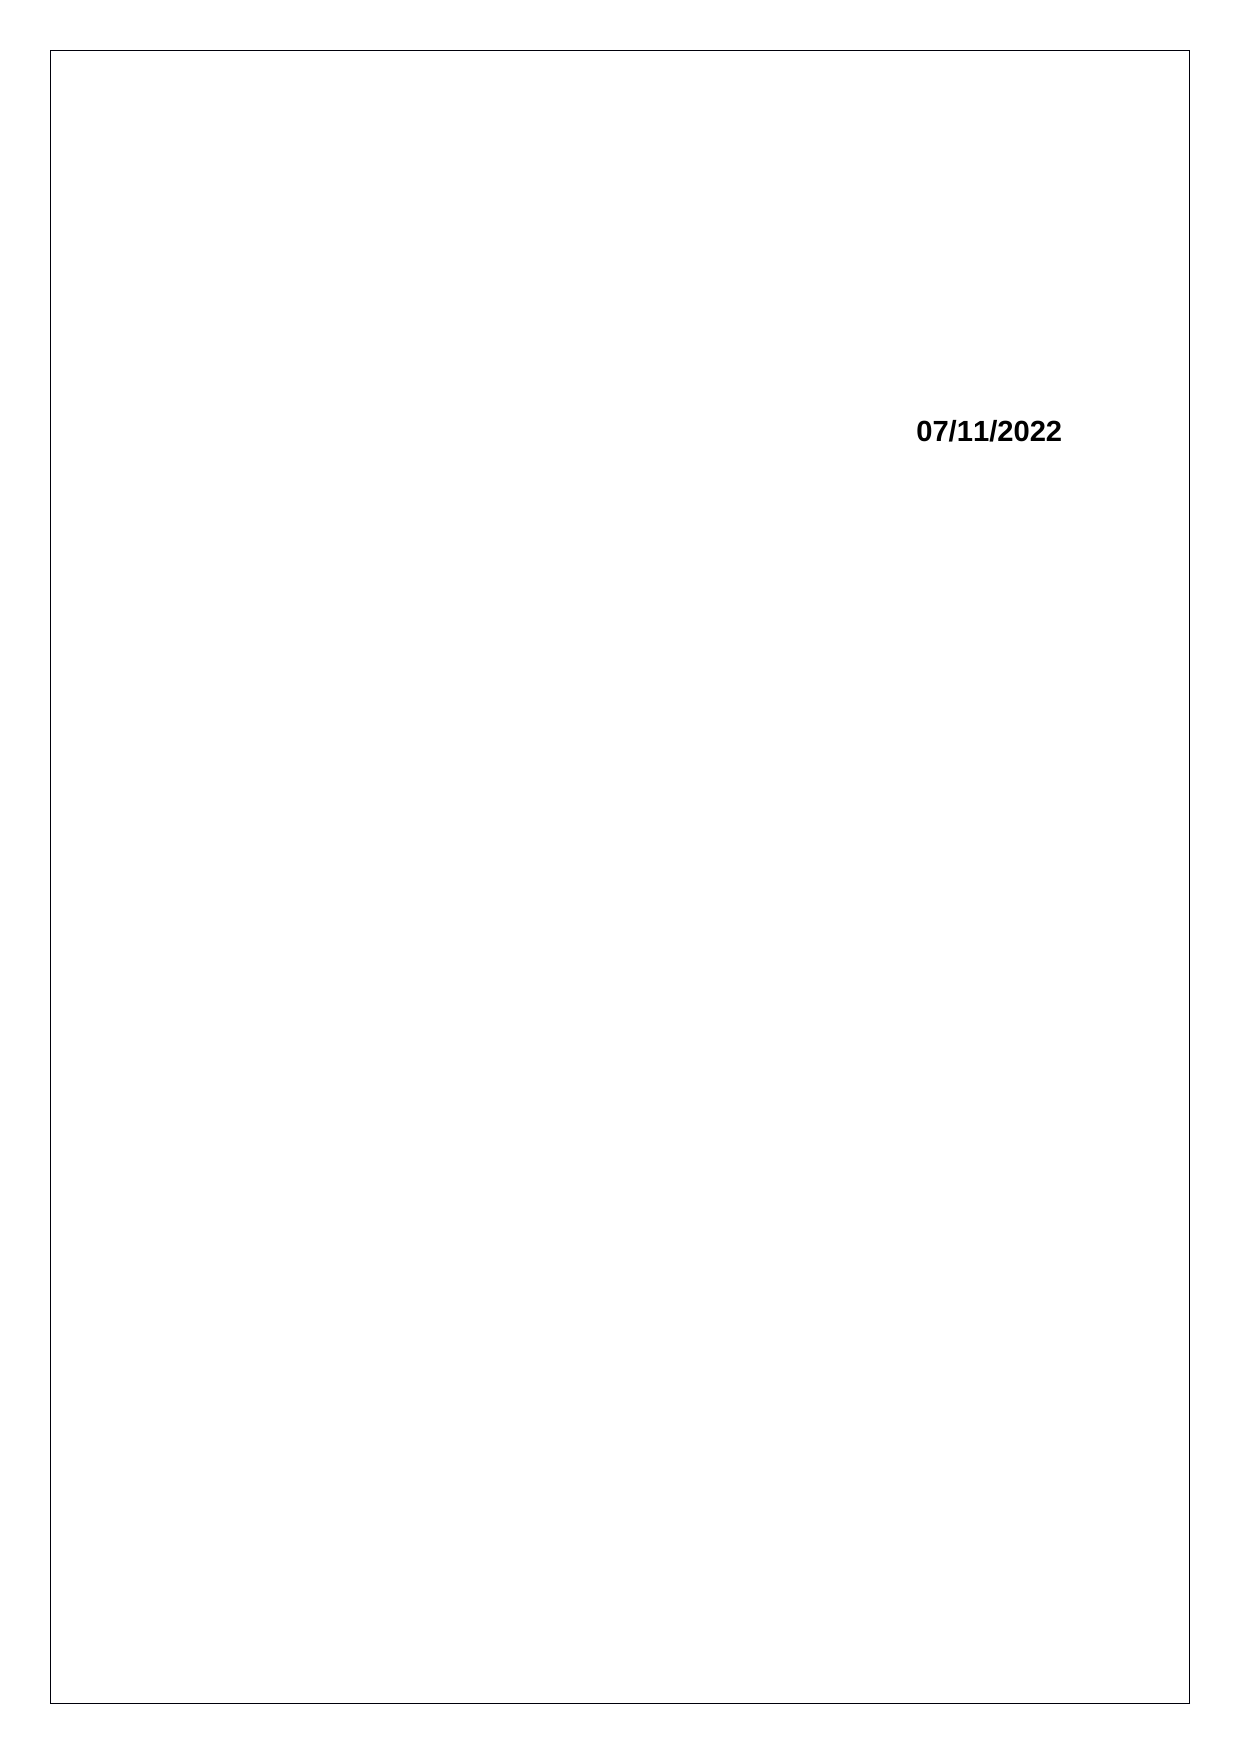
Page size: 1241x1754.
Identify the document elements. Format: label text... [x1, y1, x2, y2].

text 07/11/2022 [178, 414, 1062, 447]
